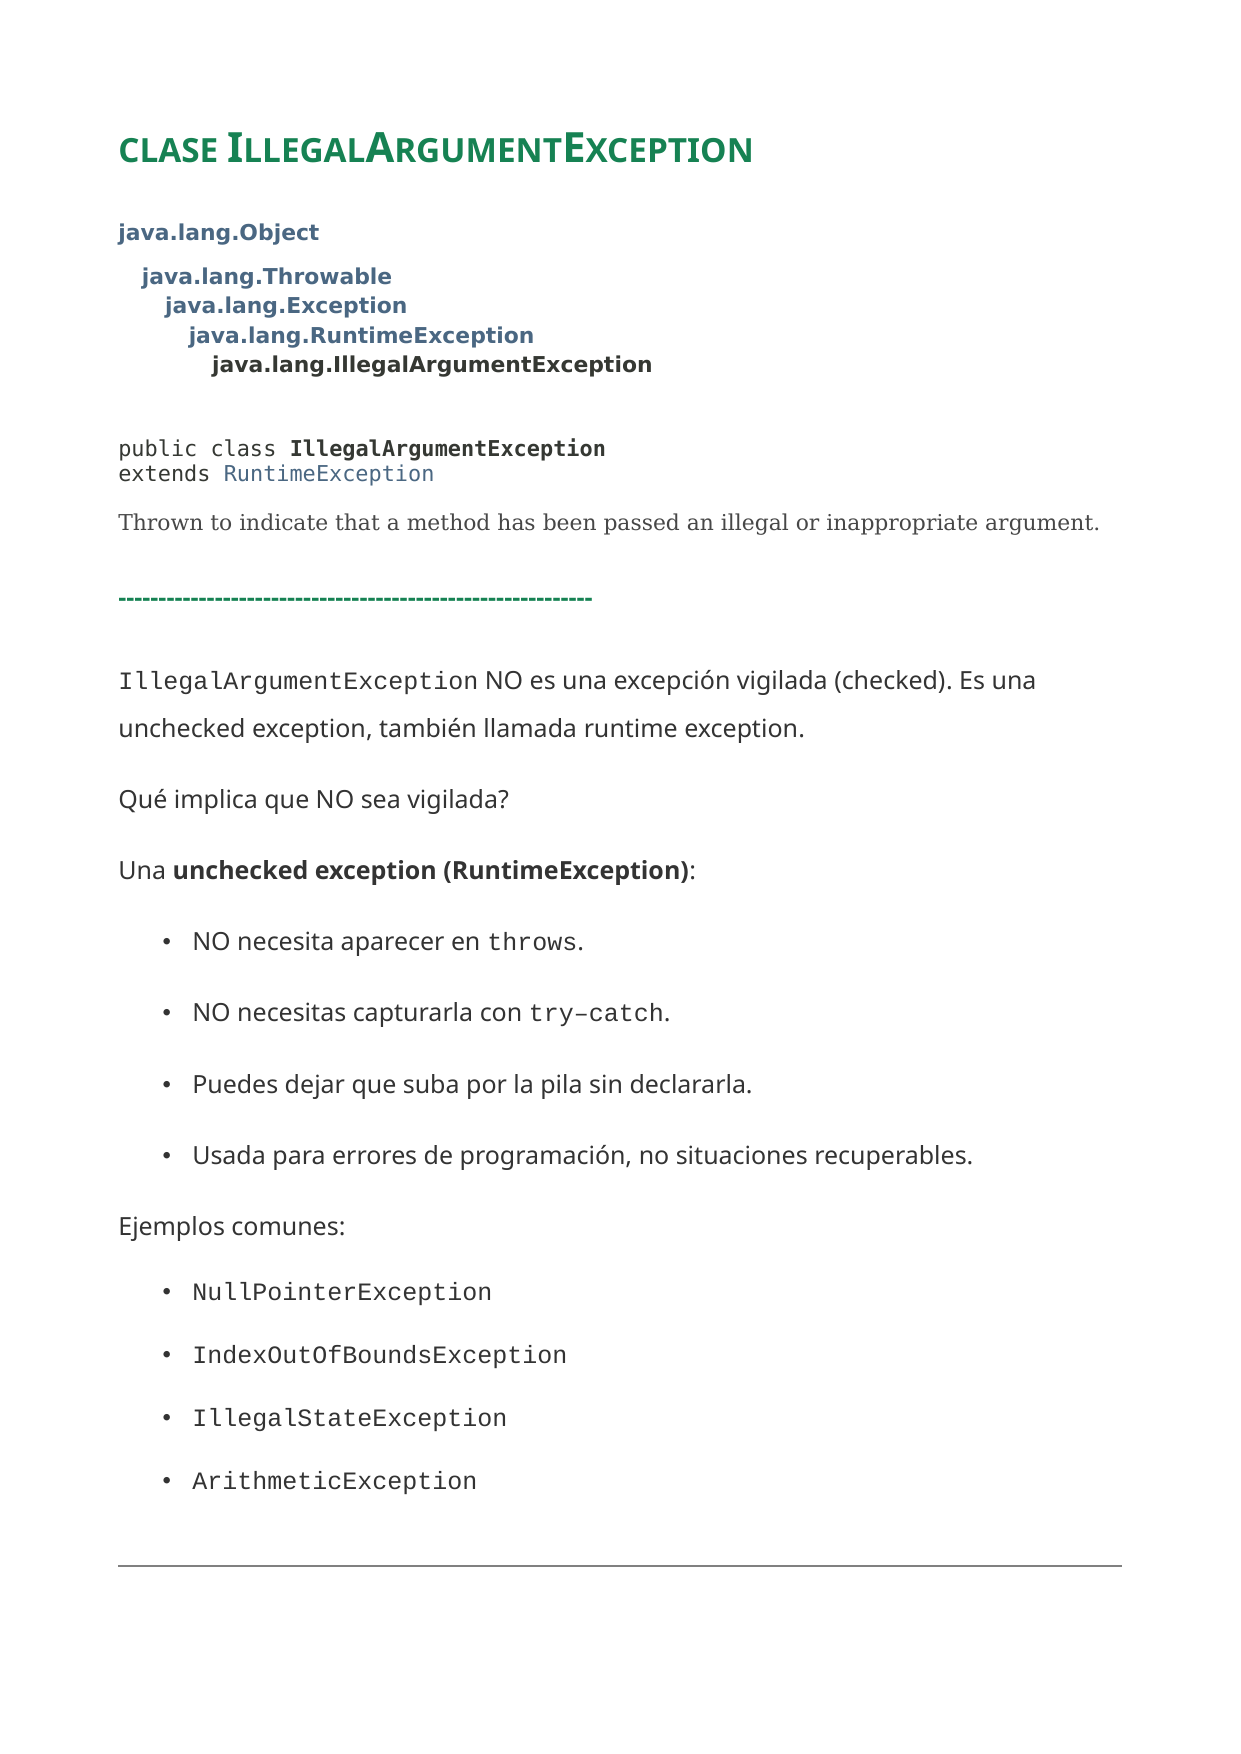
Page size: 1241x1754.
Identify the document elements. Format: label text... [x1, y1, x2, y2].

list java.lang.Exception [118, 293, 1122, 319]
text public class IllegalArgumentException [118, 436, 1122, 462]
text Una unchecked exception (RuntimeException): [118, 852, 1122, 887]
list NO necesita aparecer en throws. [162, 923, 1122, 958]
list NullPointerException [162, 1279, 1122, 1308]
text Thrown to indicate that a method has been passed an illegal or inappropriate argument. [118, 510, 1106, 536]
text CLASE ILLEGALARGUMENTEXCEPTION [118, 118, 1122, 175]
list java.lang.IllegalArgumentException [118, 352, 1122, 377]
list IllegalArgumentException NO es una excepción vigilada (checked). Es una unchecked exception, también llamada runtime exception. [118, 663, 1122, 744]
list java.lang.Throwable [118, 264, 1122, 290]
list ArithmeticException [162, 1468, 1122, 1497]
list java.lang.RuntimeException [118, 323, 1122, 348]
text Ejemplos comunes: [118, 1208, 1122, 1242]
list Puedes dejar que suba por la pila sin declararla. [162, 1066, 1122, 1100]
list Usada para errores de programación, no situaciones recuperables. [162, 1137, 1122, 1171]
list NO necesitas capturarla con try‒catch. [162, 995, 1122, 1029]
text extends RuntimeException [118, 462, 1122, 487]
list IndexOutOfBoundsException [162, 1342, 1122, 1371]
text java.lang.Object [118, 220, 1122, 246]
list IllegalStateException [162, 1405, 1122, 1434]
text ----------------------------------------------------------- [118, 579, 1122, 614]
subtitle Qué implica que NO sea vigilada? [118, 781, 1122, 816]
